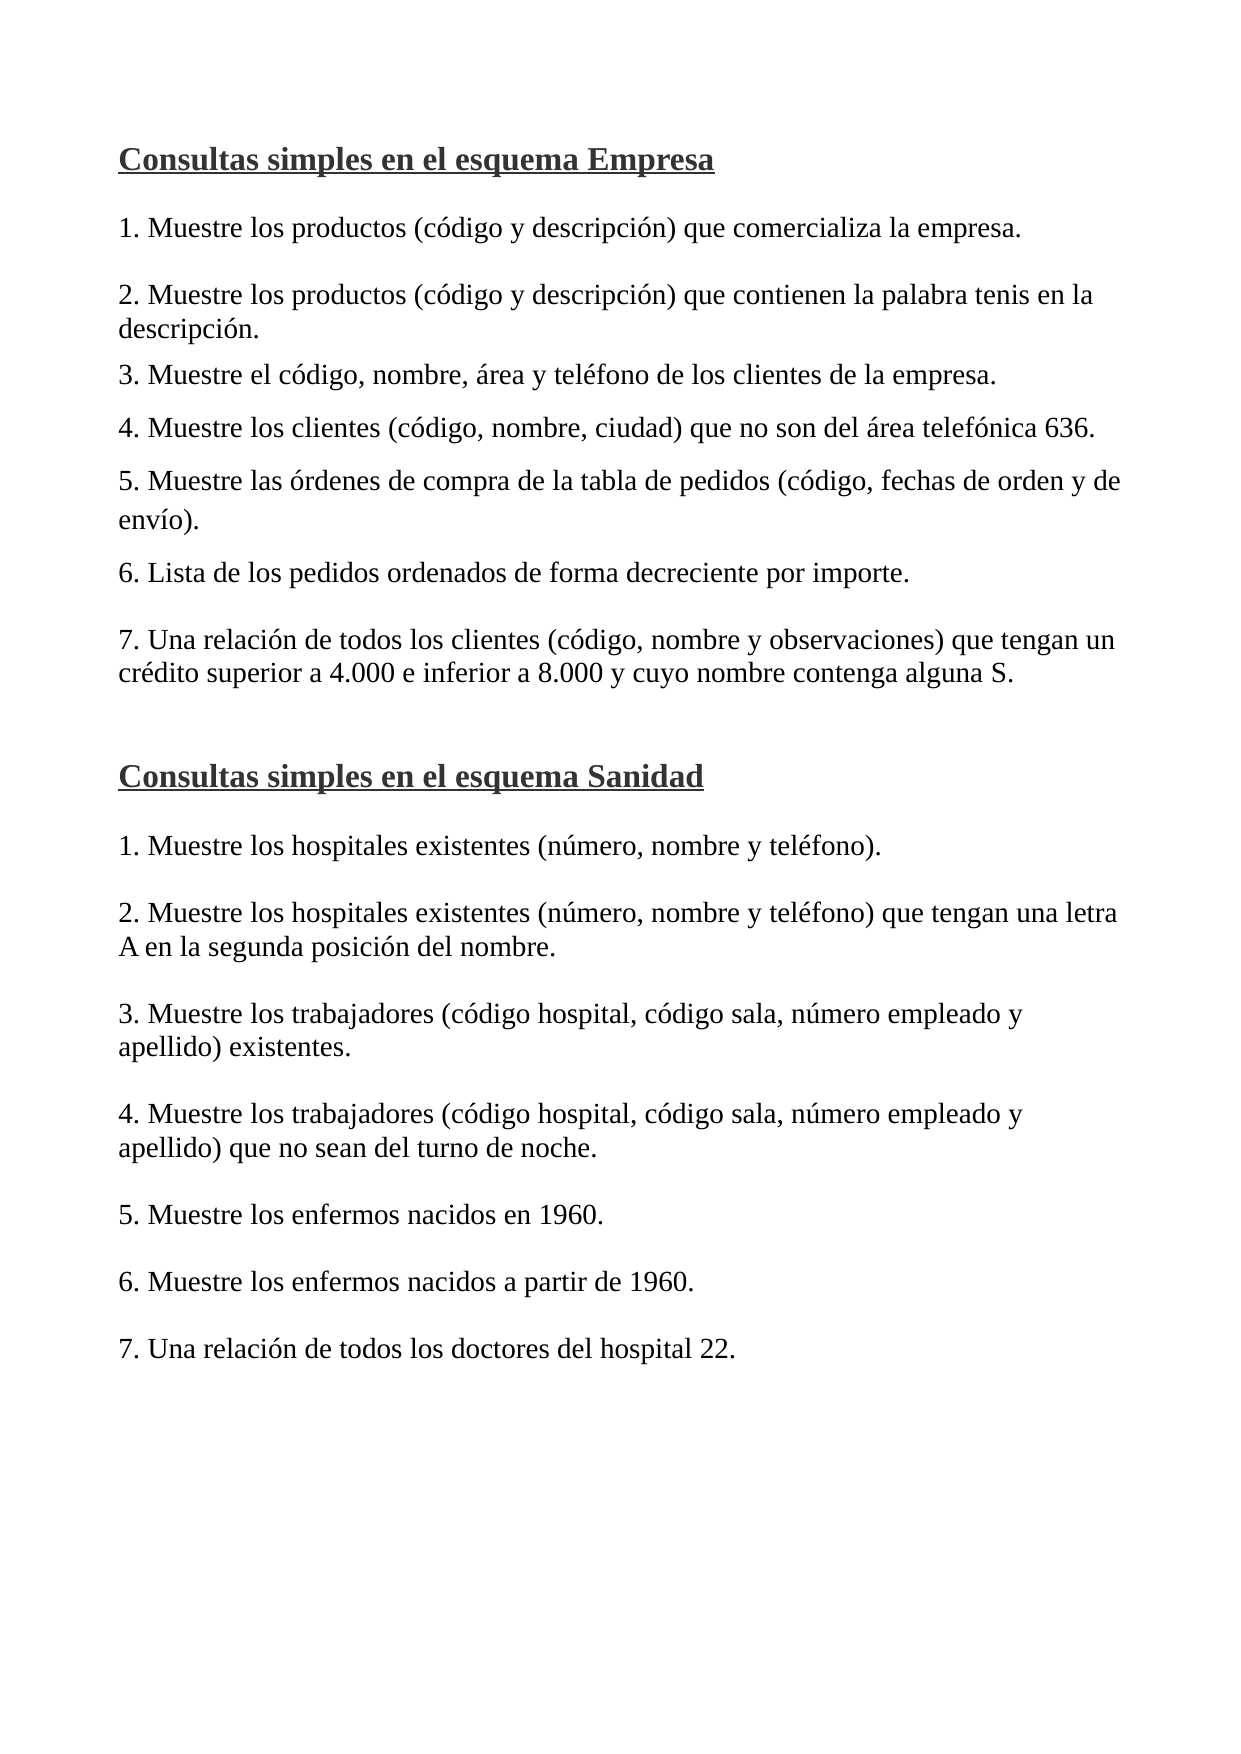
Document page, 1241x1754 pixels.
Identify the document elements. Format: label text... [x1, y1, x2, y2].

text Consultas simples en el esquema Sanidad [118, 756, 1122, 794]
text 4. Muestre los clientes (código, nombre, ciudad) que no son del área telefónica 636. [118, 410, 1122, 444]
text 3. Muestre los trabajadores (código hospital, código sala, número empleado y apellido) existentes. [118, 996, 1122, 1063]
text 5. Muestre las órdenes de compra de la tabla de pedidos (código, fechas de orden y de envío). [118, 463, 1122, 535]
text 6. Lista de los pedidos ordenados de forma decreciente por importe. [118, 555, 1122, 588]
text 4. Muestre los trabajadores (código hospital, código sala, número empleado y apellido) que no sean del turno de noche. [118, 1096, 1122, 1163]
subtitle 2. Muestre los productos (código y descripción) que contienen la palabra tenis en la descripción. [118, 277, 1122, 344]
text 2. Muestre los hospitales existentes (número, nombre y teléfono) que tengan una letra A en la segunda posición del nombre. [118, 895, 1122, 962]
text 7. Una relación de todos los doctores del hospital 22. [118, 1331, 1122, 1365]
subtitle Consultas simples en el esquema Empresa [118, 139, 1122, 177]
subtitle 1. Muestre los productos (código y descripción) que comercializa la empresa. [118, 211, 1122, 244]
text 5. Muestre los enfermos nacidos en 1960. [118, 1197, 1122, 1231]
text 6. Muestre los enfermos nacidos a partir de 1960. [118, 1264, 1122, 1298]
text 1. Muestre los hospitales existentes (número, nombre y teléfono). [118, 828, 1122, 862]
text 3. Muestre el código, nombre, área y teléfono de los clientes de la empresa. [118, 357, 1122, 391]
text 7. Una relación de todos los clientes (código, nombre y observaciones) que tengan un crédito superior a 4.000 e inferior a 8.000 y cuyo nombre contenga alguna S. [118, 622, 1122, 689]
